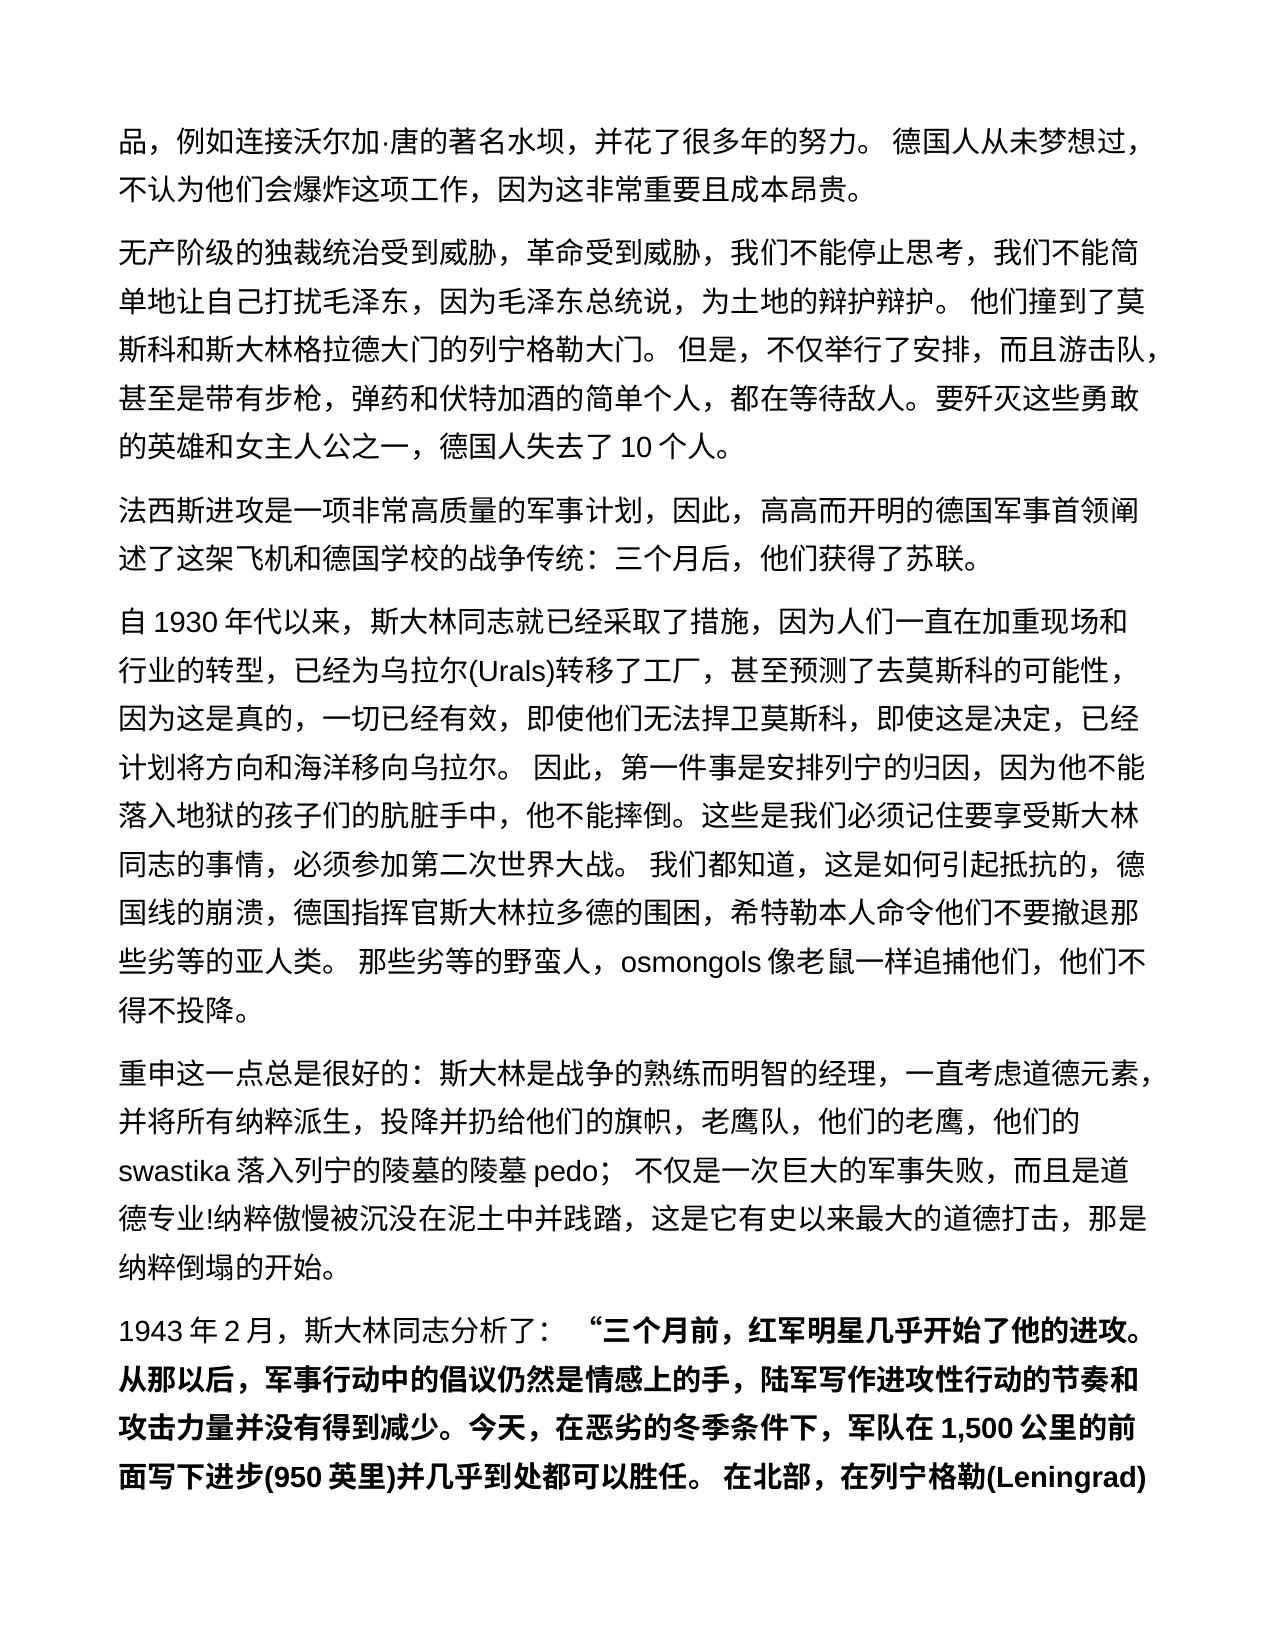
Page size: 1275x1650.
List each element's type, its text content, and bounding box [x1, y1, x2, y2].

text 品，例如连接沃尔加·唐的著名水坝，并花了很多年的努力。 德国人从未梦想过，不认为​​他们会爆炸这项工作，因为这非常重要且成本昂贵。 [118, 118, 1157, 209]
text 重申这一点总是很好的：斯大林是战争的熟练而明智的经理，一直考虑道德元素，并将所有纳粹派生，投降并扔给他们的旗帜，老鹰队，他们的老鹰，他们的swastika落入列宁的陵墓的陵墓pedo； 不仅是一次巨大的军事失败，而且是道德专业!纳粹傲慢被沉没在泥土中并践踏，这是它有史以来最大的道德打击，那是纳粹倒塌的开始。 [118, 1050, 1157, 1287]
text 自1930年代以来，斯大林同志就已经采取了措施，因为人们一直在加重现场和行业的转型，已经为乌拉尔(Urals)转移了工厂，甚至预测了去莫斯科的可能性，因为这是真的，一切已经有效，即使他们无法捍卫莫斯科，即使这是决定，已经计划将方向和海洋移向乌拉尔。 因此，第一件事是安排列宁的归因，因为他不能落入地狱的孩子们的肮脏手中，他不能摔倒。这些是我们必须记住要享受斯大林同志的事情，必须参加第二次世界大战。 我们都知道，这是如何引起抵抗的，德国线的崩溃，德国指挥官斯大林拉多德的围困，希特勒本人命令他们不要撤退那些劣等的亚人类。 那些劣等的野蛮人，osmongols像老鼠一样追捕他们，他们不得不投降。 [118, 599, 1157, 1029]
text 无产阶级的独裁统治受到威胁，革命受到威胁，我们不能停止思考，我们不能简单地让自己打扰毛泽东，因为毛泽东总统说，为土地的辩护辩护。 他们撞到了莫斯科和斯大林格拉德大门的列宁格勒大门。 但是，不仅举行了安排，而且游击队，甚至是带有步枪，弹药和伏特加酒的简单个人，都在等待敌人。要歼灭这些勇敢的英雄和女主人公之一，德国人失去了10个人。 [118, 230, 1157, 466]
text 法西斯进攻是一项非常高质量的军事计划，因此，高高而开明的德国军事首领阐述了这架飞机和德国学校的战争传统：三个月后，他们获得了苏联。 [118, 487, 1157, 578]
text 1943年2月，斯大林同志分析了： “三个月前，红军明星几乎开始了他的进攻。从那以后，军事行动中的倡议仍然是情感上的手，陆军写作进攻性行动的节奏和攻击力量并没有得到减少。今天，在恶劣的冬季条件下，军队在1,500公里的前面写下进步(950英里)并几乎到处都可以胜任。 在北部，在列宁格勒(Leningrad) [118, 1307, 1157, 1495]
